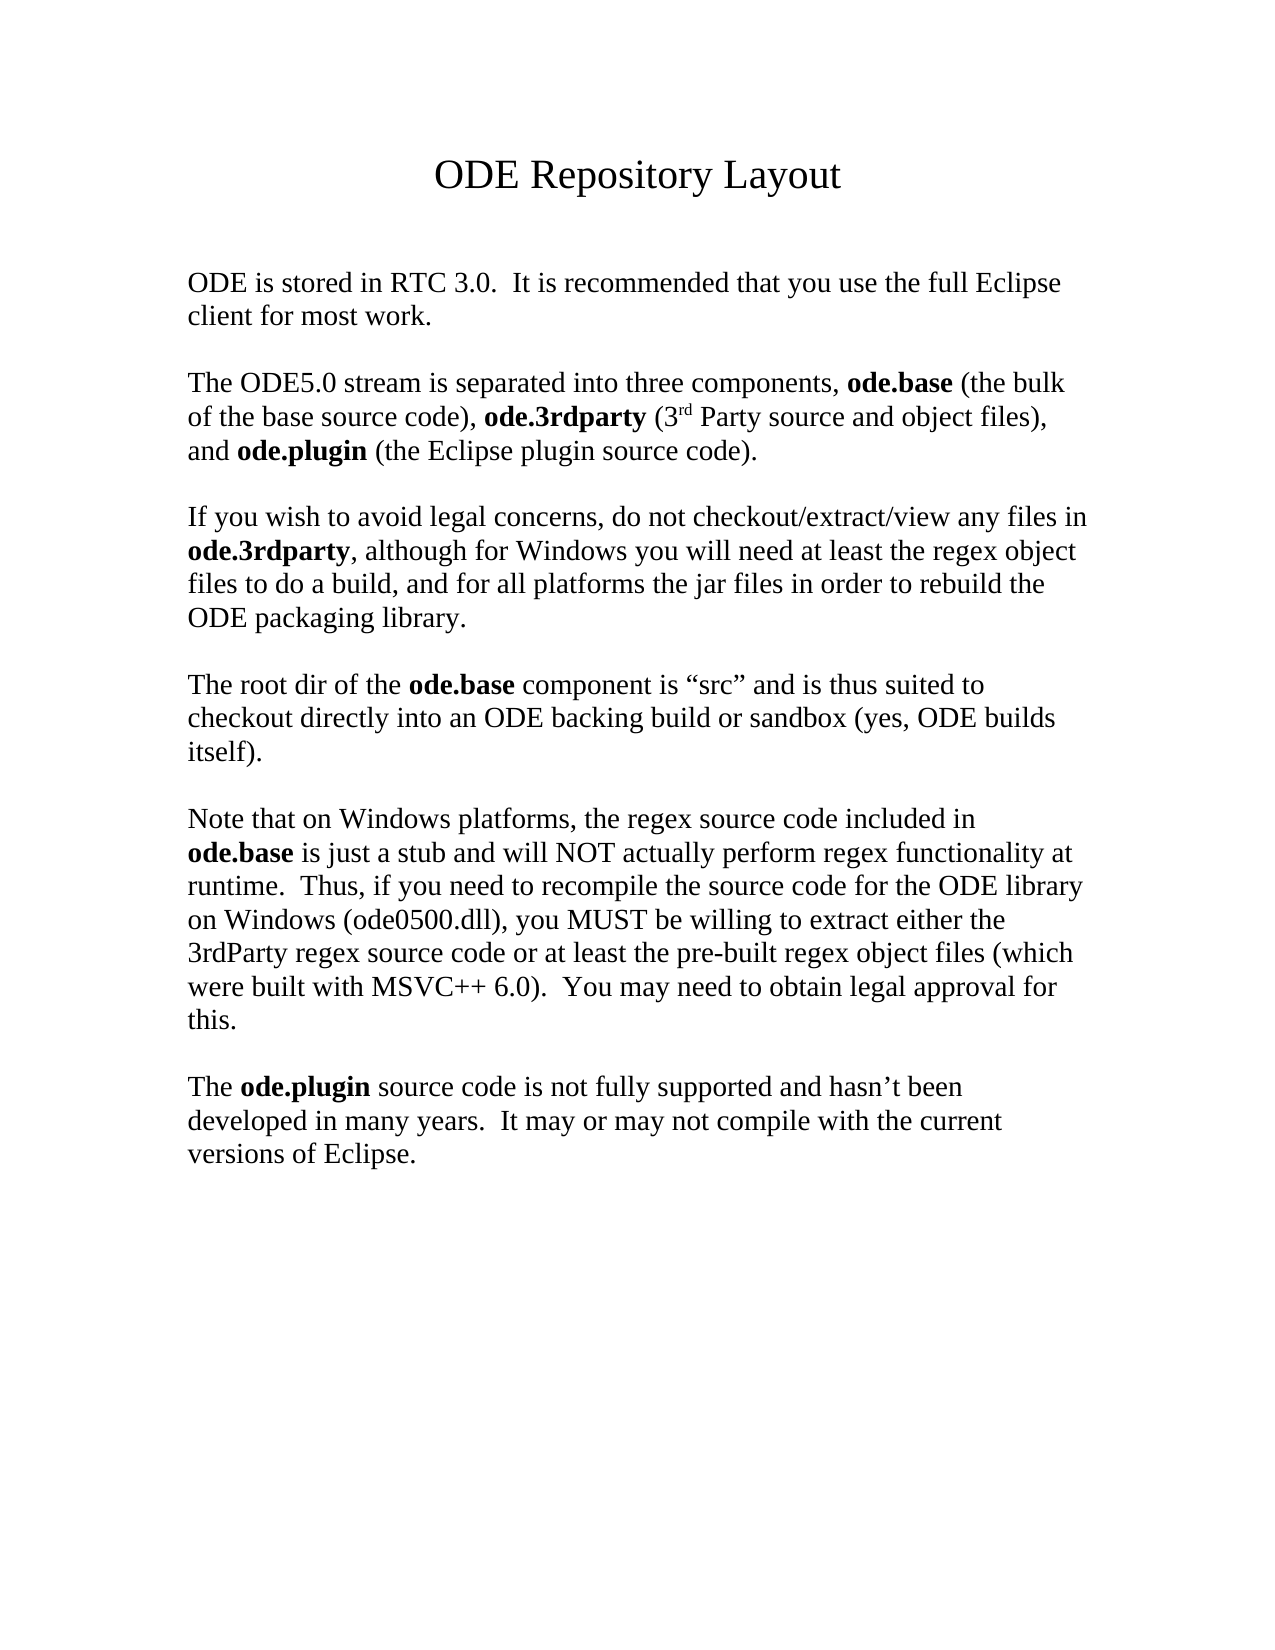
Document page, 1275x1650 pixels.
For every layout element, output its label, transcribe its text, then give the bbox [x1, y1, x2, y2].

text The root dir of the ode.base component is “src” and is thus suited to checkout directly into an ODE backing build or sandbox (yes, ODE builds itself). [187, 667, 1087, 768]
text Note that on Windows platforms, the regex source code included in ode.base is just a stub and will NOT actually perform regex functionality at runtime. Thus, if you need to recompile the source code for the ODE library on Windows (ode0500.dll), you MUST be willing to extract either the 3rdParty regex source code or at least the pre-built regex object files (which were built with MSVC++ 6.0). You may need to obtain legal approval for this. [187, 801, 1087, 1036]
text The ode.plugin source code is not fully supported and hasn’t been developed in many years. It may or may not compile with the current versions of Eclipse. [187, 1069, 1087, 1170]
text If you wish to avoid legal concerns, do not checkout/extract/view any files in ode.3rdparty, although for Windows you will need at least the regex object files to do a build, and for all platforms the jar files in order to rebuild the ODE packaging library. [187, 499, 1087, 633]
text The ODE5.0 stream is separated into three components, ode.base (the bulk of the base source code), ode.3rdparty (3rd Party source and object files), and ode.plugin (the Eclipse plugin source code). [187, 366, 1087, 466]
text ODE is stored in RTC 3.0. It is recommended that you use the full Eclipse client for most work. [187, 265, 1087, 332]
text ODE Repository Layout [187, 150, 1087, 198]
